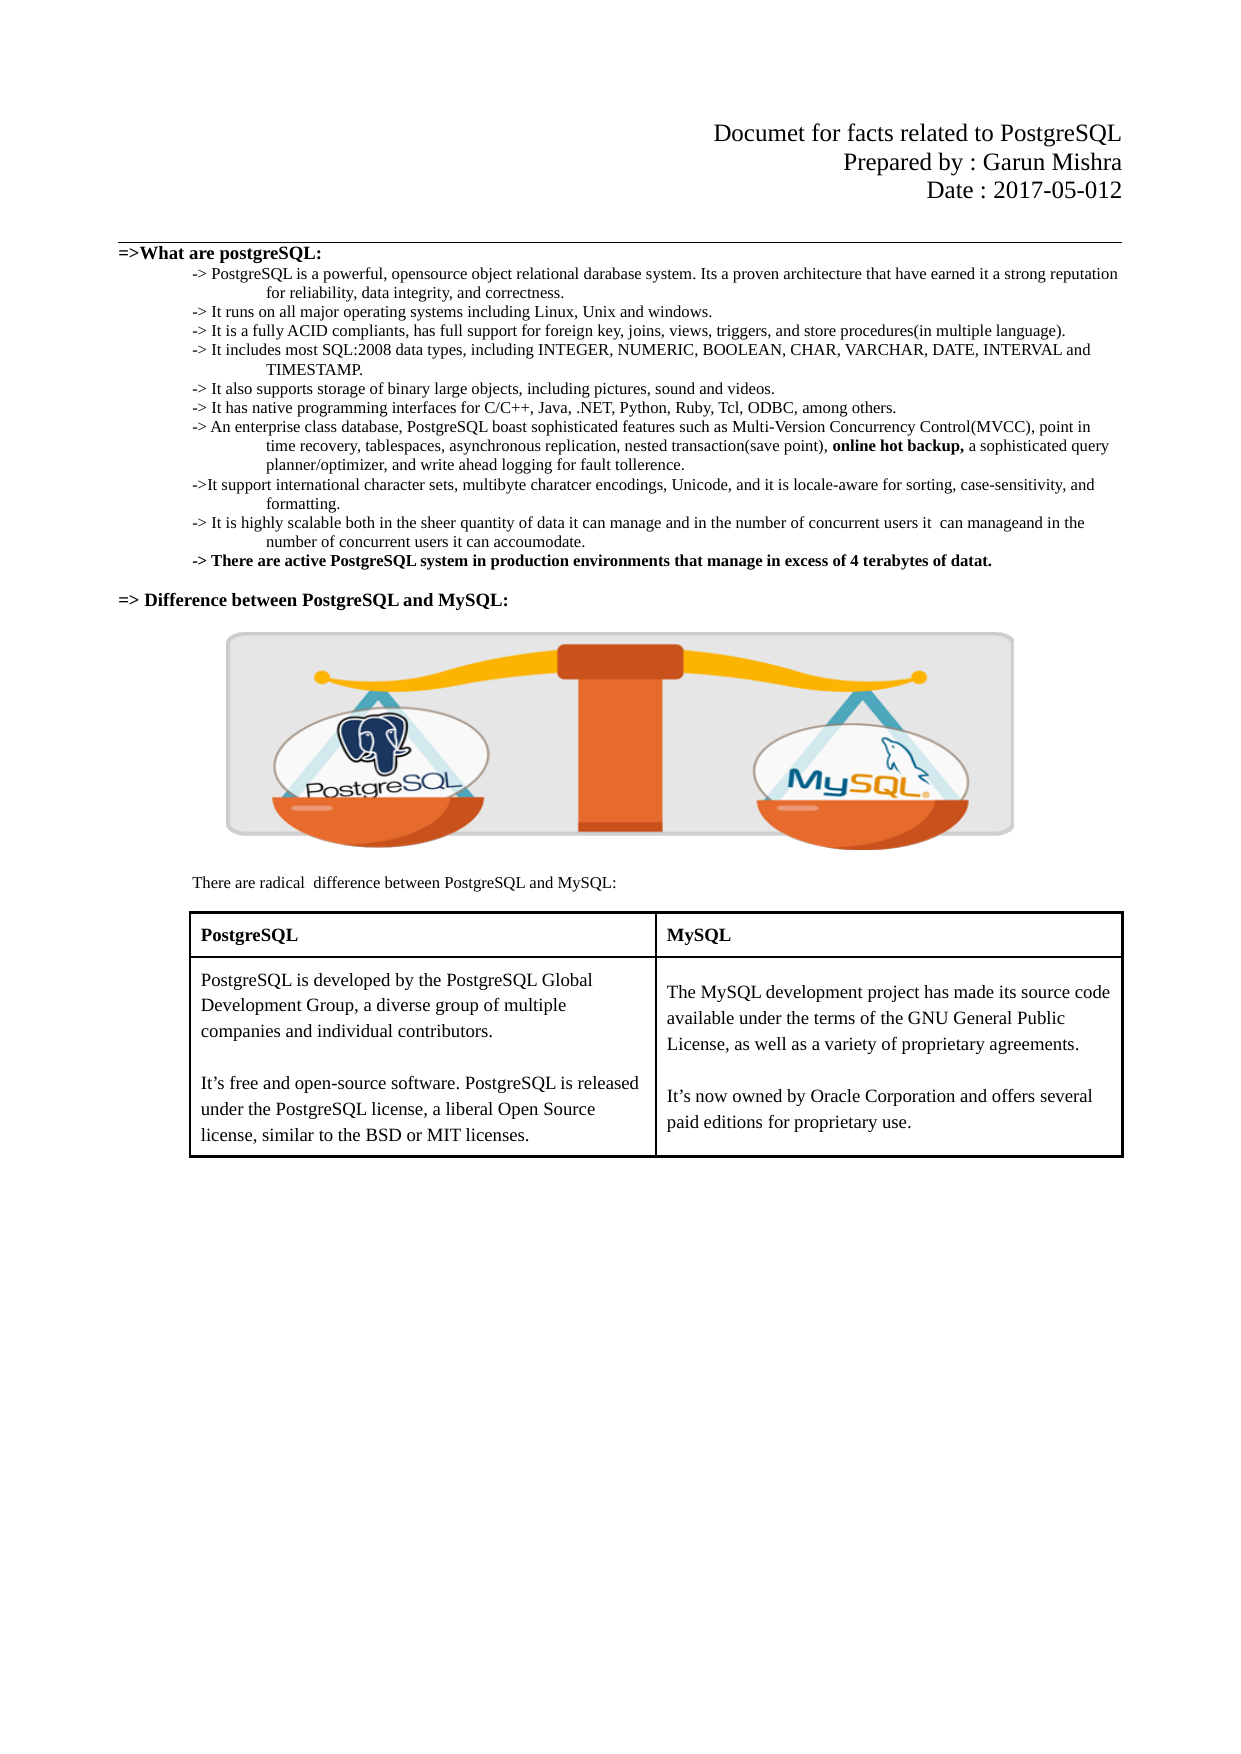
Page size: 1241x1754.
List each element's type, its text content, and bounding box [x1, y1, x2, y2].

text => Difference between PostgreSQL and MySQL: [118, 589, 1122, 611]
text There are radical difference between PostgreSQL and MySQL: [118, 871, 1122, 892]
text -> It includes most SQL:2008 data types, including INTEGER, NUMERIC, BOOLEAN, CHAR, VARCHAR, DATE, INTERVAL and TIMESTAMP. [118, 340, 1122, 378]
text -> There are active PostgreSQL system in production environments that manage in excess of 4 terabytes of datat. [118, 551, 1122, 570]
text ->It support international character sets, multibyte charatcer encodings, Unicode, and it is locale-aware for sorting, case-sensitivity, and formatting. [118, 474, 1122, 513]
text -> It also supports storage of binary large objects, including pictures, sound and videos. [118, 378, 1122, 398]
picture [226, 632, 1015, 850]
text -> An enterprise class database, PostgreSQL boast sophisticated features such as Multi-Version Concurrency Control(MVCC), point in time recovery, tablespaces, asynchronous replication, nested transaction(save point), online hot backup, a sophisticated query planner/optimizer, and write ahead logging for fault tollerence. [118, 417, 1122, 474]
text -> It is a fully ACID compliants, has full support for foreign key, joins, views, triggers, and store procedures(in multiple language). [118, 321, 1122, 340]
table_cell PostgreSQL is developed by the PostgreSQL Global Development Group, a diverse group of multiple companies and individual contributors. It’s free and open-source software. PostgreSQL is released under the PostgreSQL license, a liberal Open Source license, similar to the BSD or MIT licenses. [191, 958, 655, 1155]
text Date : 2017-05-012 [118, 176, 1122, 204]
text -> It is highly scalable both in the sheer quantity of data it can manage and in the number of concurrent users it can manageand in the number of concurrent users it can accoumodate. [118, 513, 1122, 551]
table_cell The MySQL development project has made its source code available under the terms of the GNU General Public License, as well as a variety of proprietary agreements. It’s now owned by Oracle Corporation and offers several paid editions for proprietary use. [657, 958, 1121, 1155]
table_header MySQL [657, 914, 1121, 956]
text -> It has native programming interfaces for C/C++, Java, .NET, Python, Ruby, Tcl, ODBC, among others. [118, 398, 1122, 417]
table_header PostgreSQL [191, 914, 655, 956]
text Prepared by : Garun Mishra [118, 147, 1122, 176]
text Documet for facts related to PostgreSQL [118, 118, 1122, 147]
text -> It runs on all major operating systems including Linux, Unix and windows. [118, 302, 1122, 321]
text -> PostgreSQL is a powerful, opensource object relational darabase system. Its a proven architecture that have earned it a strong reputation for reliability, data integrity, and correctness. [118, 263, 1122, 302]
text =>What are postgreSQL: [118, 243, 1122, 263]
